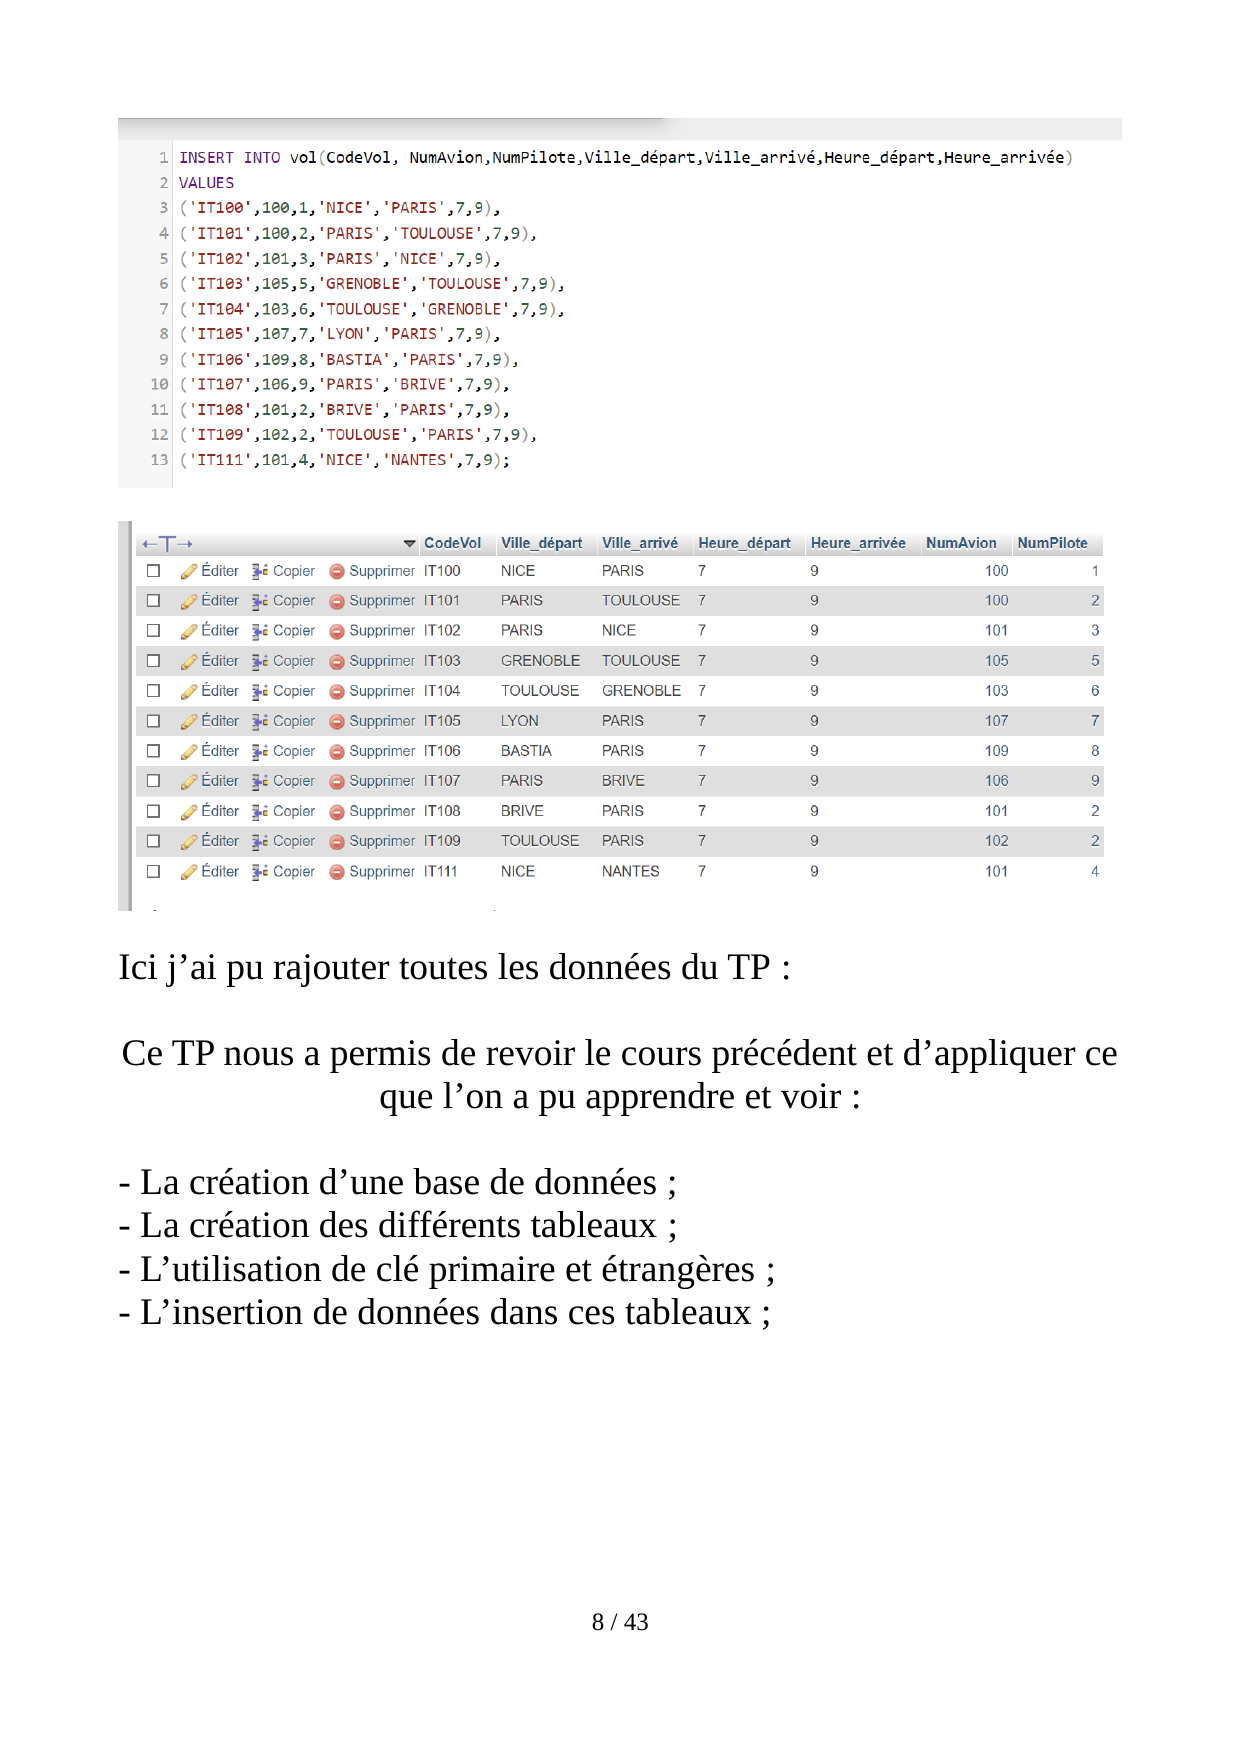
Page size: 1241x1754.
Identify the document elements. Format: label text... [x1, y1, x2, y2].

text Ce TP nous a permis de revoir le cours précédent et d’appliquer ce que l’on a pu apprendre et voir : [118, 1030, 1122, 1117]
text Ici j’ai pu rajouter toutes les données du TP : [118, 944, 1122, 987]
text - L’insertion de données dans ces tableaux ; [118, 1289, 1122, 1332]
text - La création des différents tableaux ; [118, 1203, 1122, 1246]
picture [118, 521, 1123, 911]
text - L’utilisation de clé primaire et étrangères ; [118, 1246, 1122, 1289]
text - La création d’une base de données ; [118, 1160, 1122, 1203]
picture [118, 118, 1123, 488]
